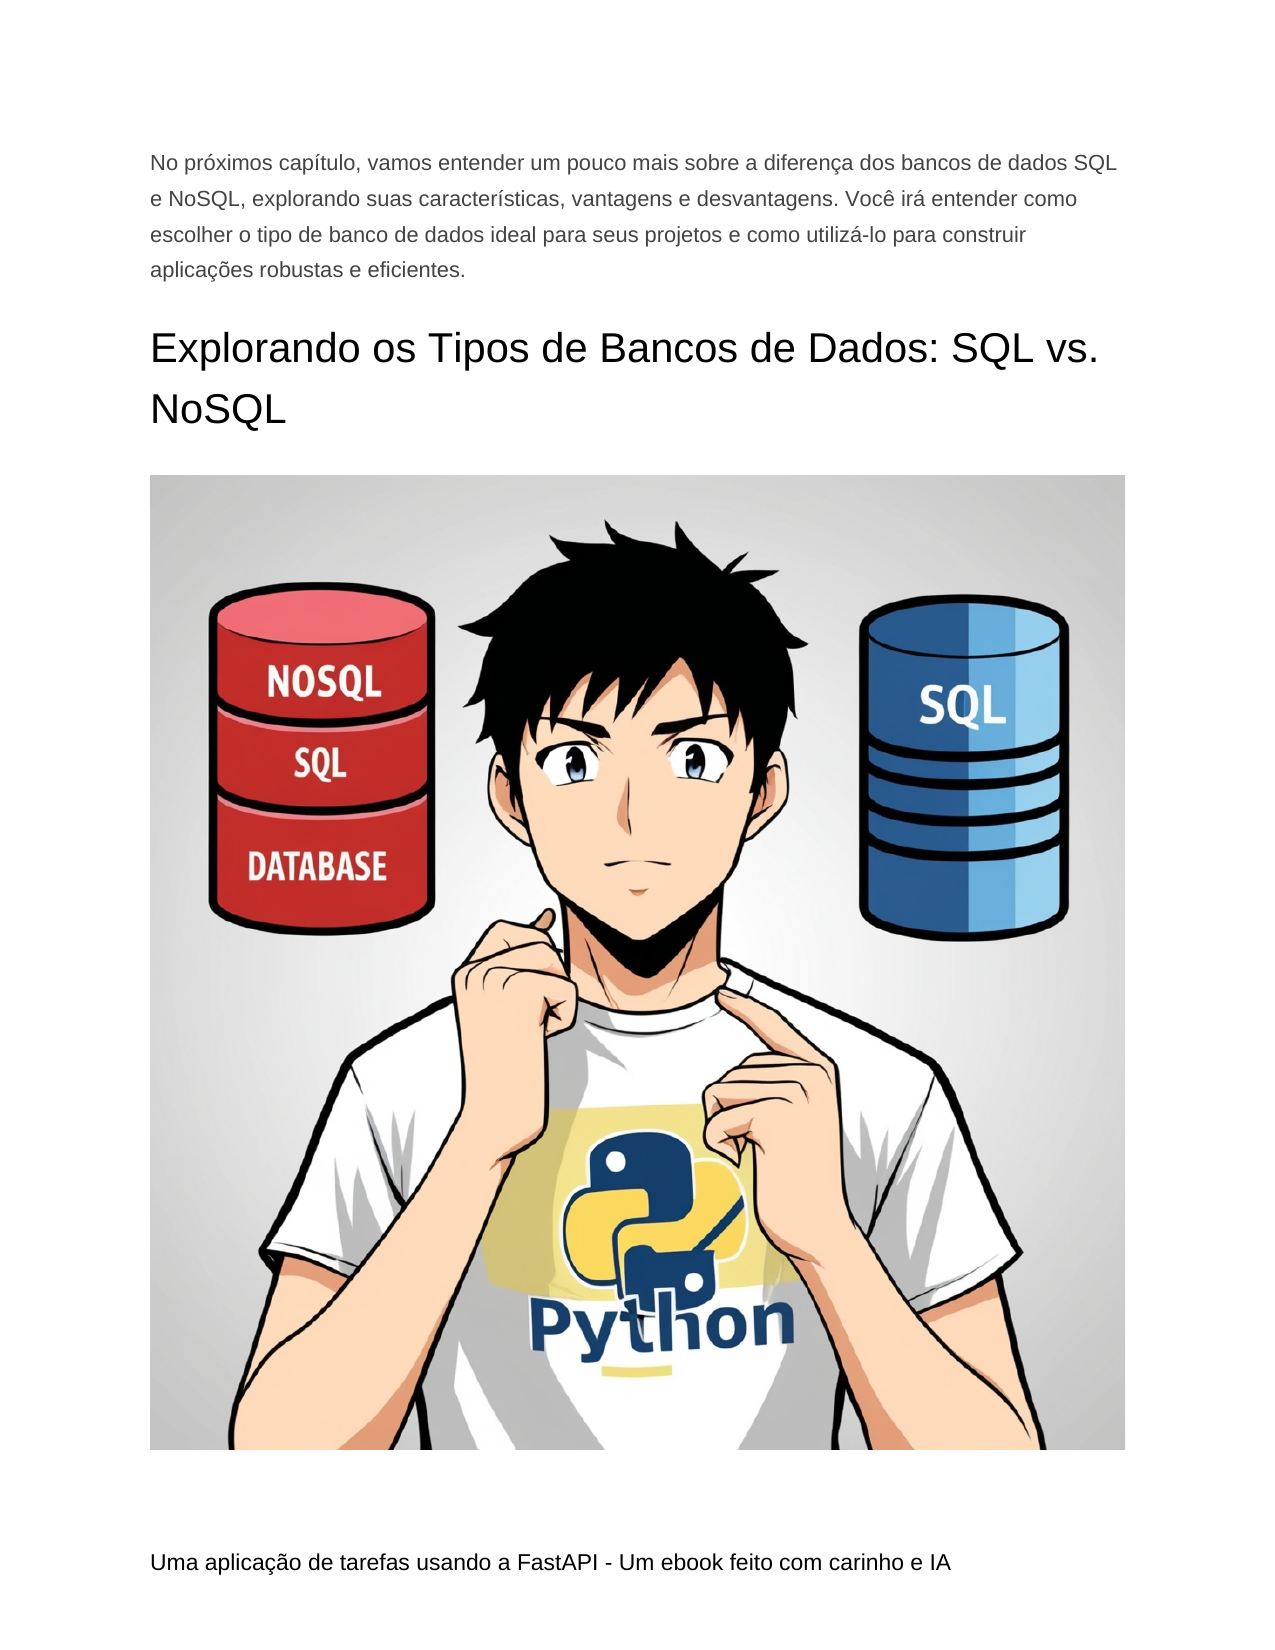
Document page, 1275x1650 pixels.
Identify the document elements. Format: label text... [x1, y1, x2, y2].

picture [150, 475, 1125, 1450]
subtitle Explorando os Tipos de Bancos de Dados: SQL vs. NoSQL [150, 323, 1125, 432]
text No próximos capítulo, vamos entender um pouco mais sobre a diferença dos bancos de dados SQL e NoSQL, explorando suas características, vantagens e desvantagens. Você irá entender como escolher o tipo de banco de dados ideal para seus projetos e como utilizá-lo para construir aplicações robustas e eficientes. [150, 150, 1125, 282]
